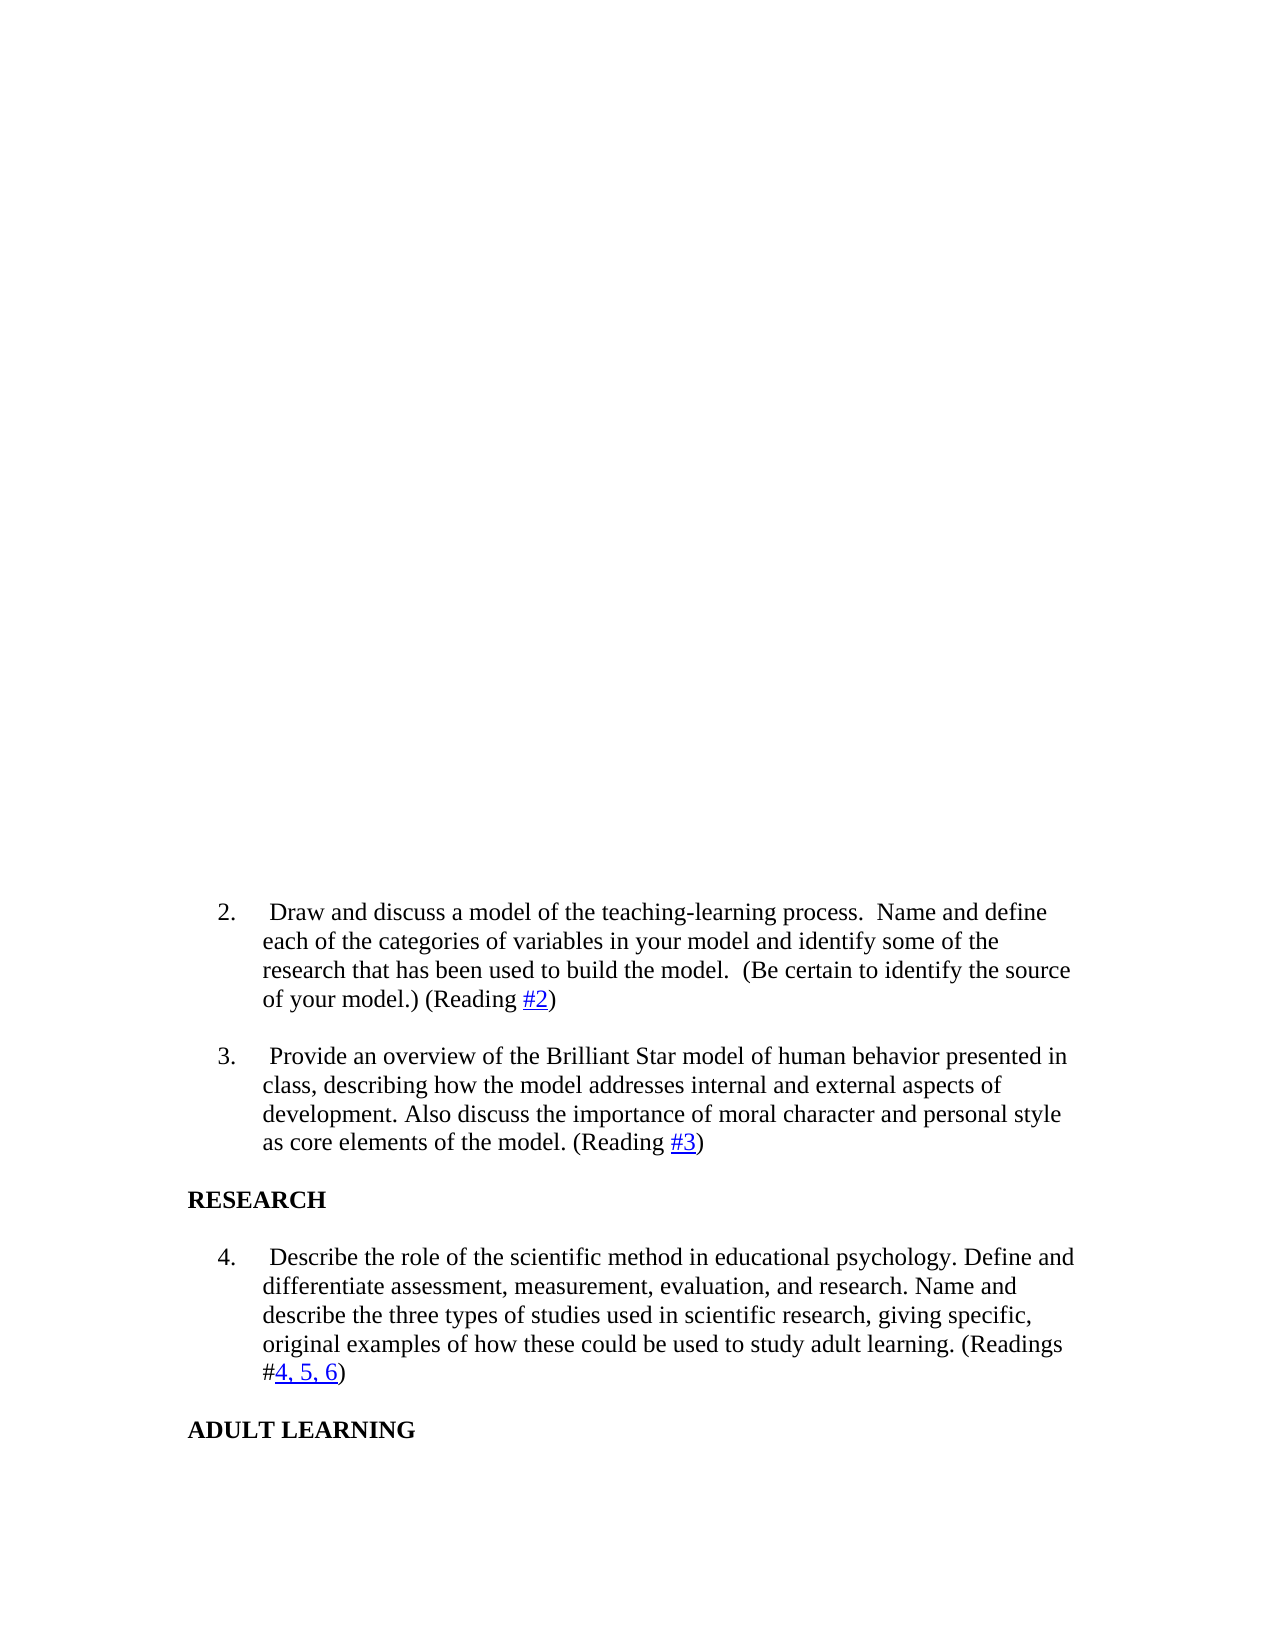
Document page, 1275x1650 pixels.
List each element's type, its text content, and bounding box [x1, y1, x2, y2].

text RESEARCH [187, 1185, 1087, 1214]
text ADULT LEARNING [187, 1415, 1087, 1444]
text 2. Draw and discuss a model of the teaching‑learning process. Name and define each of the categories of variables in your model and identify some of the research that has been used to build the model. (Be certain to identify the source of your model.) (Reading #2) [217, 897, 1087, 1012]
text 4. Describe the role of the scientific method in educational psychology. Define and differentiate assessment, measurement, evaluation, and research. Name and describe the three types of studies used in scientific research, giving specific, original examples of how these could be used to study adult learning. (Readings #4, 5, 6) [217, 1242, 1087, 1386]
text 3. Provide an overview of the Brilliant Star model of human behavior presented in class, describing how the model addresses internal and external aspects of development. Also discuss the importance of moral character and personal style as core elements of the model. (Reading #3) [217, 1041, 1087, 1156]
